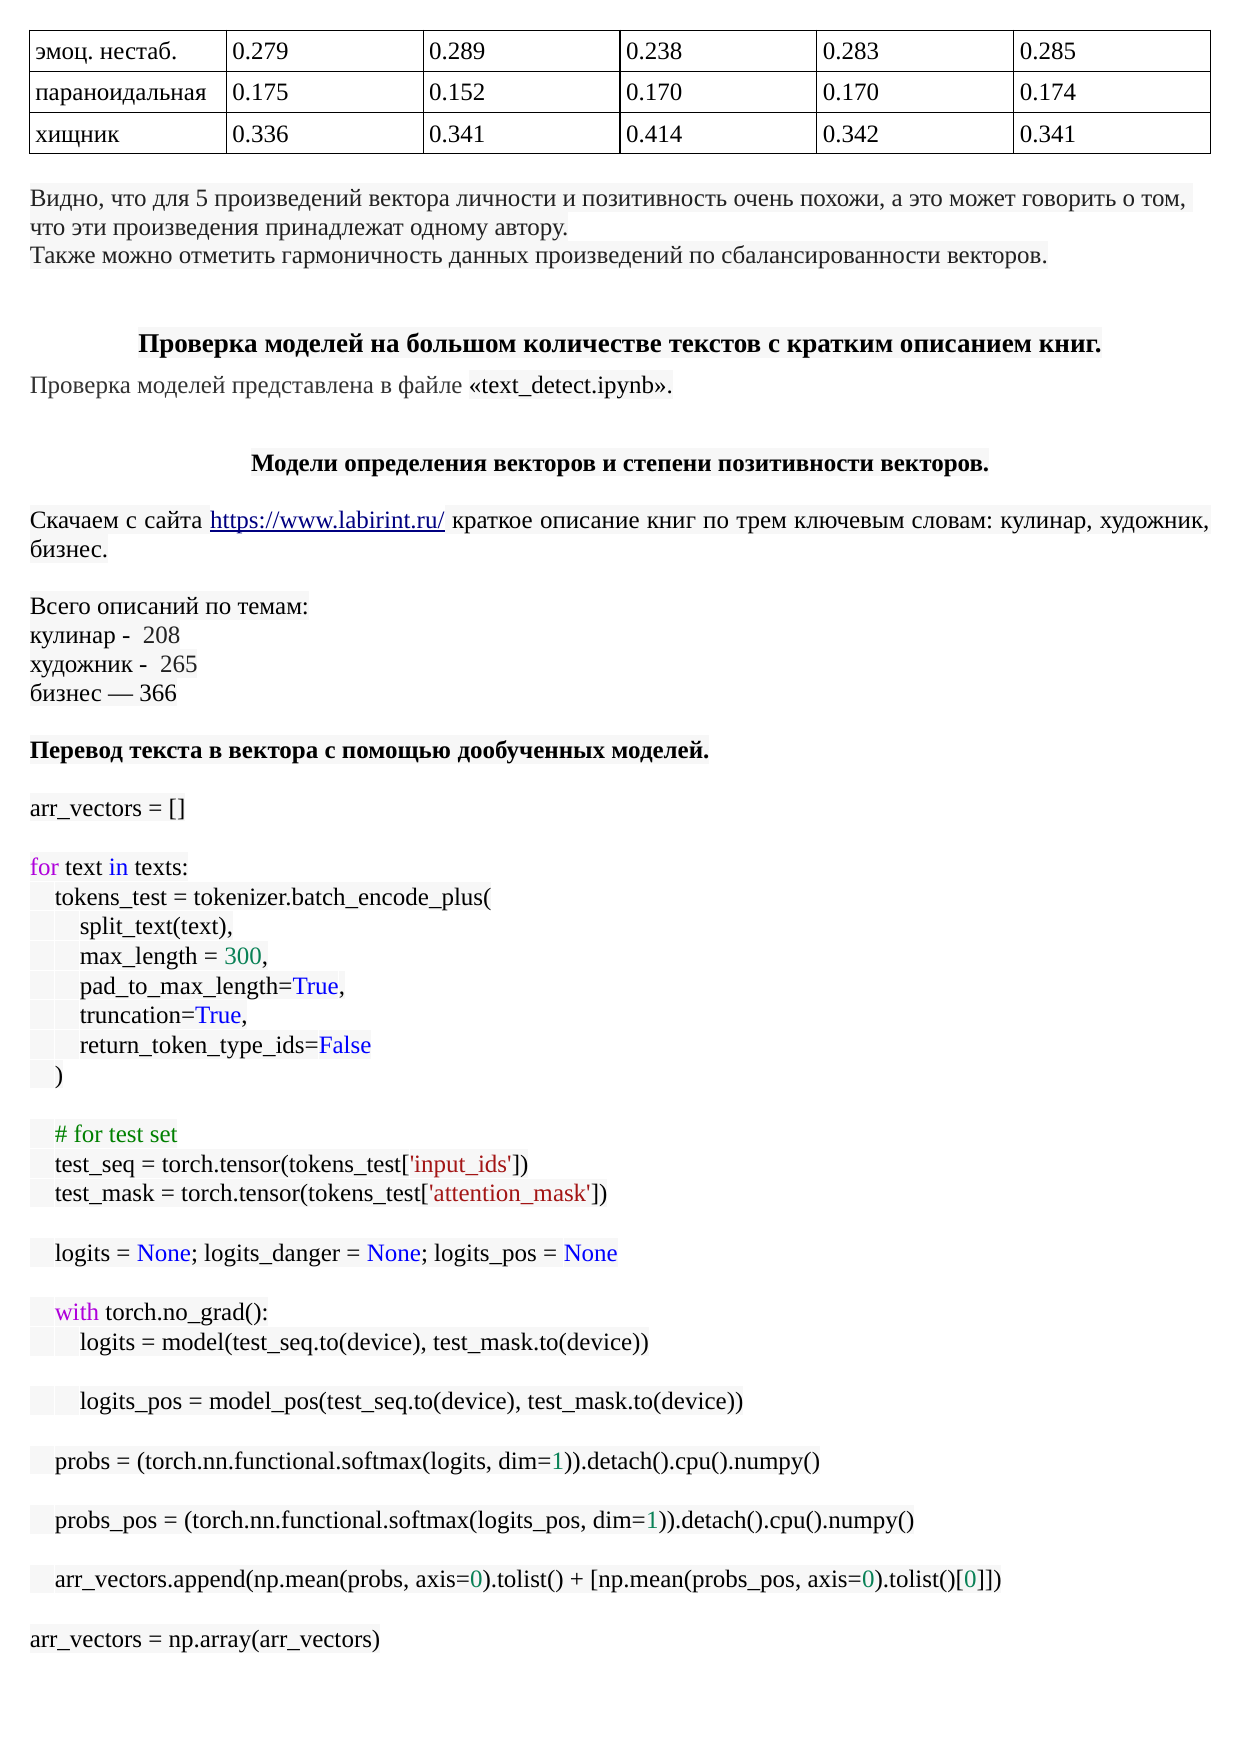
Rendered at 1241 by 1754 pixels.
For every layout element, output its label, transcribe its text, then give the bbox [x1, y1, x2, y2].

text logits = None; logits_danger = None; logits_pos = None [29, 1237, 1211, 1267]
table_cell эмоц. нестаб. [30, 31, 226, 71]
text Перевод текста в вектора с помощью дообученных моделей. [29, 735, 1211, 764]
table_cell параноидальная [30, 72, 226, 112]
text ) [29, 1059, 1211, 1088]
subtitle Проверка моделей представлена в файле «text_detect.ipynb». [29, 370, 1211, 399]
text Скачаем с сайта https://www.labirint.ru/ краткое описание книг по трем ключевым словам: кулинар, художник, бизнес. [29, 505, 1211, 563]
table_cell 0.341 [424, 113, 619, 153]
text test_mask = torch.tensor(tokens_test['attention_mask']) [29, 1178, 1211, 1207]
table_cell 0.341 [1014, 113, 1210, 153]
text Также можно отметить гармоничность данных произведений по сбалансированности векторов. [29, 241, 1211, 269]
table_cell 0.283 [817, 31, 1013, 71]
table_cell 0.170 [621, 72, 816, 112]
table_cell 0.336 [227, 113, 423, 153]
table_cell 0.289 [424, 31, 619, 71]
text probs_pos = (torch.nn.functional.softmax(logits_pos, dim=1)).detach().cpu().numpy() [29, 1504, 1211, 1534]
text logits = model(test_seq.to(device), test_mask.to(device)) [29, 1326, 1211, 1356]
subtitle Модели определения векторов и степени позитивности векторов. [29, 448, 1211, 476]
table_cell 0.174 [1014, 72, 1210, 112]
table_cell 0.175 [227, 72, 423, 112]
text Видно, что для 5 произведений вектора личности и позитивность очень похожи, а это может говорить о том, что эти произведения принадлежат одному автору. [29, 183, 1211, 241]
text tokens_test = tokenizer.batch_encode_plus( [29, 881, 1211, 910]
text test_seq = torch.tensor(tokens_test['input_ids']) [29, 1148, 1211, 1178]
text pad_to_max_length=True, [29, 970, 1211, 999]
text Всего описаний по темам: [29, 591, 1211, 620]
text return_token_type_ids=False [29, 1029, 1211, 1059]
text truncation=True, [29, 999, 1211, 1029]
table_cell 0.152 [424, 72, 619, 112]
text Проверка моделей на большом количестве текстов с кратким описанием книг. [29, 327, 1211, 358]
text arr_vectors = np.array(arr_vectors) [29, 1623, 1211, 1653]
text max_length = 300, [29, 940, 1211, 970]
table_cell 0.170 [817, 72, 1013, 112]
text бизнес — 366 [29, 678, 1211, 706]
text # for test set [29, 1118, 1211, 1148]
table_cell 0.342 [817, 113, 1013, 153]
text кулинар - 208 [29, 620, 1211, 649]
table_cell 0.414 [621, 113, 816, 153]
table_cell 0.285 [1014, 31, 1210, 71]
text with torch.no_grad(): [29, 1296, 1211, 1326]
text for text in texts: [29, 851, 1211, 881]
table_cell 0.238 [621, 31, 816, 71]
table_cell хищник [30, 113, 226, 153]
text split_text(text), [29, 910, 1211, 940]
text probs = (torch.nn.functional.softmax(logits, dim=1)).detach().cpu().numpy() [29, 1445, 1211, 1474]
table_cell 0.279 [227, 31, 423, 71]
text logits_pos = model_pos(test_seq.to(device), test_mask.to(device)) [29, 1385, 1211, 1415]
text arr_vectors = [] [29, 793, 1211, 821]
text художник - 265 [29, 649, 1211, 678]
text arr_vectors.append(np.mean(probs, axis=0).tolist() + [np.mean(probs_pos, axis=0).tolist()[0]]) [29, 1563, 1211, 1593]
